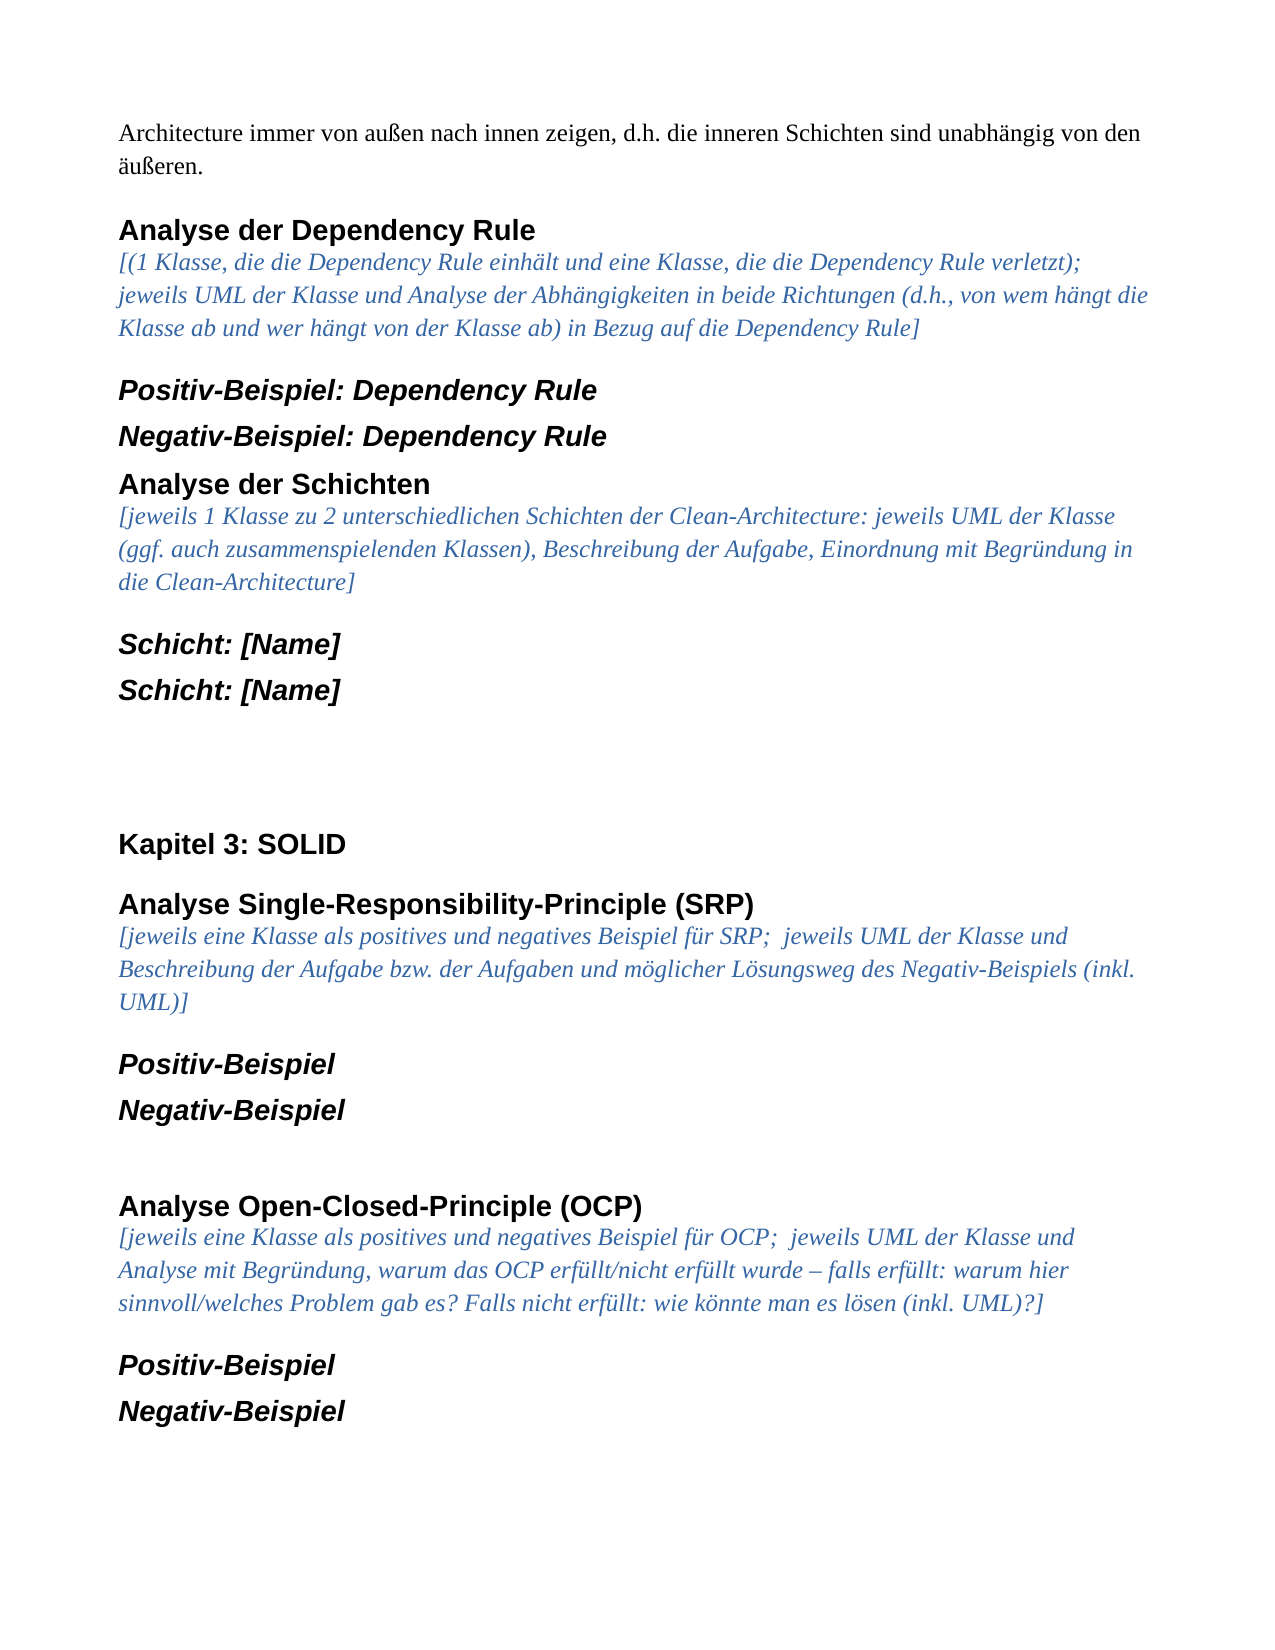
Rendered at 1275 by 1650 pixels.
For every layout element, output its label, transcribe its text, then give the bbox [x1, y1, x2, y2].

text Architecture immer von außen nach innen zeigen, d.h. die inneren Schichten sind unabhängig von den äußeren. [118, 118, 1157, 180]
subtitle Kapitel 3: SOLID [118, 827, 1157, 860]
subtitle Analyse der Schichten [118, 467, 1157, 501]
text [jeweils eine Klasse als positives und negatives Beispiel für SRP; jeweils UML der Klasse und Beschreibung der Aufgabe bzw. der Aufgaben und möglicher Lösungsweg des Negativ-Beispiels (inkl. UML)] [118, 921, 1157, 1016]
subtitle Negativ-Beispiel: Dependency Rule [118, 419, 1157, 453]
text [jeweils 1 Klasse zu 2 unterschiedlichen Schichten der Clean-Architecture: jeweils UML der Klasse (ggf. auch zusammenspielenden Klassen), Beschreibung der Aufgabe, Einordnung mit Begründung in die Clean-Architecture] [118, 501, 1157, 596]
subtitle Schicht: [Name] [118, 627, 1157, 660]
subtitle Negativ-Beispiel [118, 1394, 1157, 1428]
subtitle Positiv-Beispiel [118, 1348, 1157, 1382]
subtitle Schicht: [Name] [118, 673, 1157, 706]
subtitle Positiv-Beispiel: Dependency Rule [118, 373, 1157, 407]
text [(1 Klasse, die die Dependency Rule einhält und eine Klasse, die die Dependency Rule verletzt); jeweils UML der Klasse und Analyse der Abhängigkeiten in beide Richtungen (d.h., von wem hängt die Klasse ab und wer hängt von der Klasse ab) in Bezug auf die Dependency Rule] [118, 247, 1157, 342]
subtitle Negativ-Beispiel [118, 1093, 1157, 1127]
text [jeweils eine Klasse als positives und negatives Beispiel für OCP; jeweils UML der Klasse und Analyse mit Begründung, warum das OCP erfüllt/nicht erfüllt wurde – falls erfüllt: warum hier sinnvoll/welches Problem gab es? Falls nicht erfüllt: wie könnte man es lösen (inkl. UML)?] [118, 1222, 1157, 1317]
subtitle Analyse Single-Responsibility-Principle (SRP) [118, 887, 1157, 921]
subtitle Positiv-Beispiel [118, 1047, 1157, 1081]
subtitle Analyse Open-Closed-Principle (OCP) [118, 1189, 1157, 1222]
subtitle Analyse der Dependency Rule [118, 213, 1157, 247]
